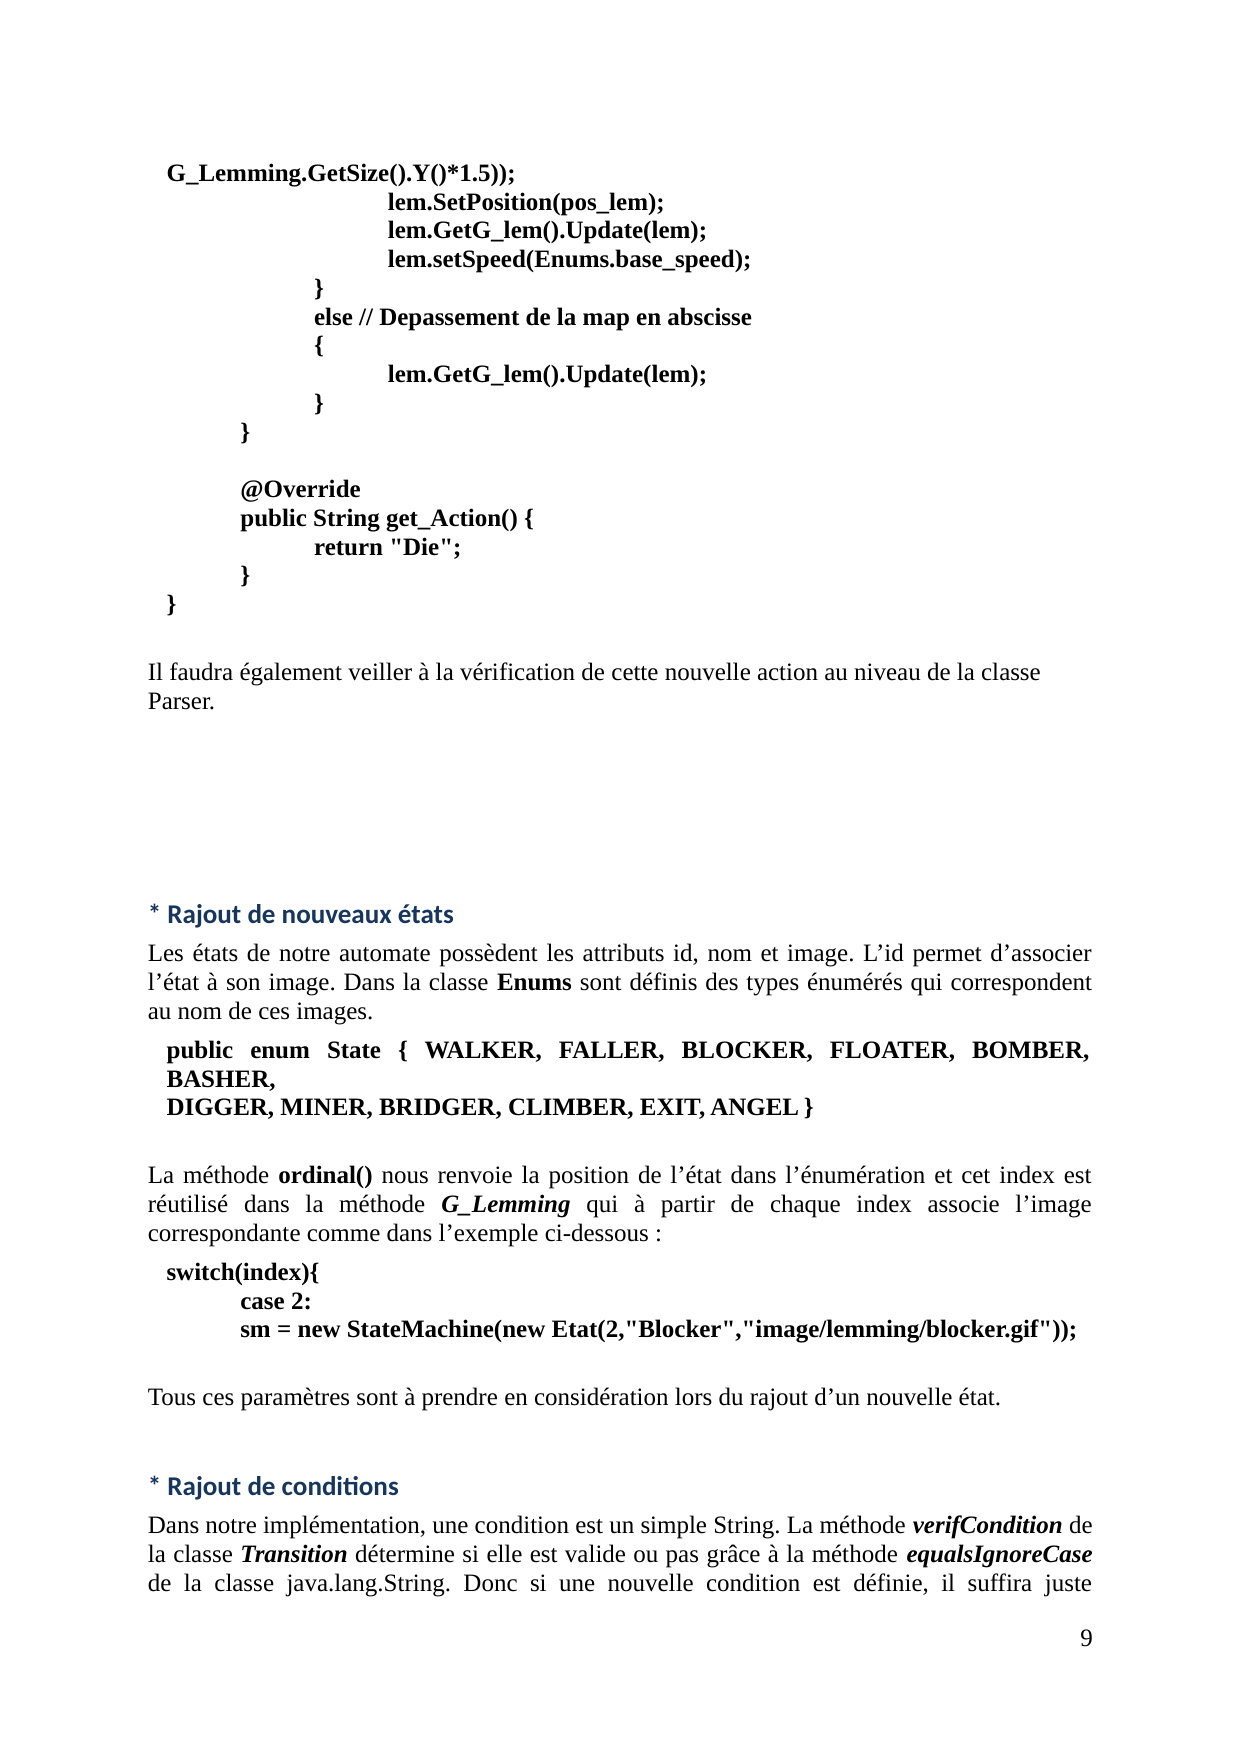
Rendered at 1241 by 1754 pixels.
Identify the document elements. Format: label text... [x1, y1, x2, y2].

text Tous ces paramètres sont à prendre en considération lors du rajout d’un nouvelle état. [148, 1382, 1093, 1411]
table_header public enum State { WALKER, FALLER, BLOCKER, FLOATER, BOMBER, BASHER, DIGGER, MINER, BRIDGER, CLIMBER, EXIT, ANGEL } [156, 1025, 1101, 1132]
text Les états de notre automate possèdent les attributs id, nom et image. L’id permet d’associer l’état à son image. Dans la classe Enums sont définis des types énumérés qui correspondent au nom de ces images. [148, 938, 1093, 1024]
table_header switch(index){ case 2: sm = new StateMachine(new Etat(2,"Blocker","image/lemming/blocker.gif")); [156, 1247, 1101, 1354]
subtitle * Rajout de nouveaux états [148, 897, 1093, 930]
text La méthode ordinal() nous renvoie la position de l’état dans l’énumération et cet index est réutilisé dans la méthode G_Lemming qui à partir de chaque index associe l’image correspondante comme dans l’exemple ci-dessous : [148, 1160, 1093, 1247]
table_header - G_Lemming.GetSize().Y()*1.5)); lem.SetPosition(pos_lem); lem.GetG_lem().Update(lem); lem.setSpeed(Enums.base_speed); } else // Depassement de la map en abscisse { lem.GetG_lem().Update(lem); } } @Override public String get_Action() { return "Die"; } } [156, 148, 1101, 628]
subtitle * Rajout de conditions [148, 1469, 1093, 1502]
text Il faudra également veiller à la vérification de cette nouvelle action au niveau de la classe Parser. [148, 657, 1093, 715]
text Dans notre implémentation, une condition est un simple String. La méthode verifCondition de la classe Transition détermine si elle est valide ou pas grâce à la méthode equalsIgnoreCase de la classe java.lang.String. Donc si une nouvelle condition est définie, il suffira juste [148, 1511, 1093, 1597]
